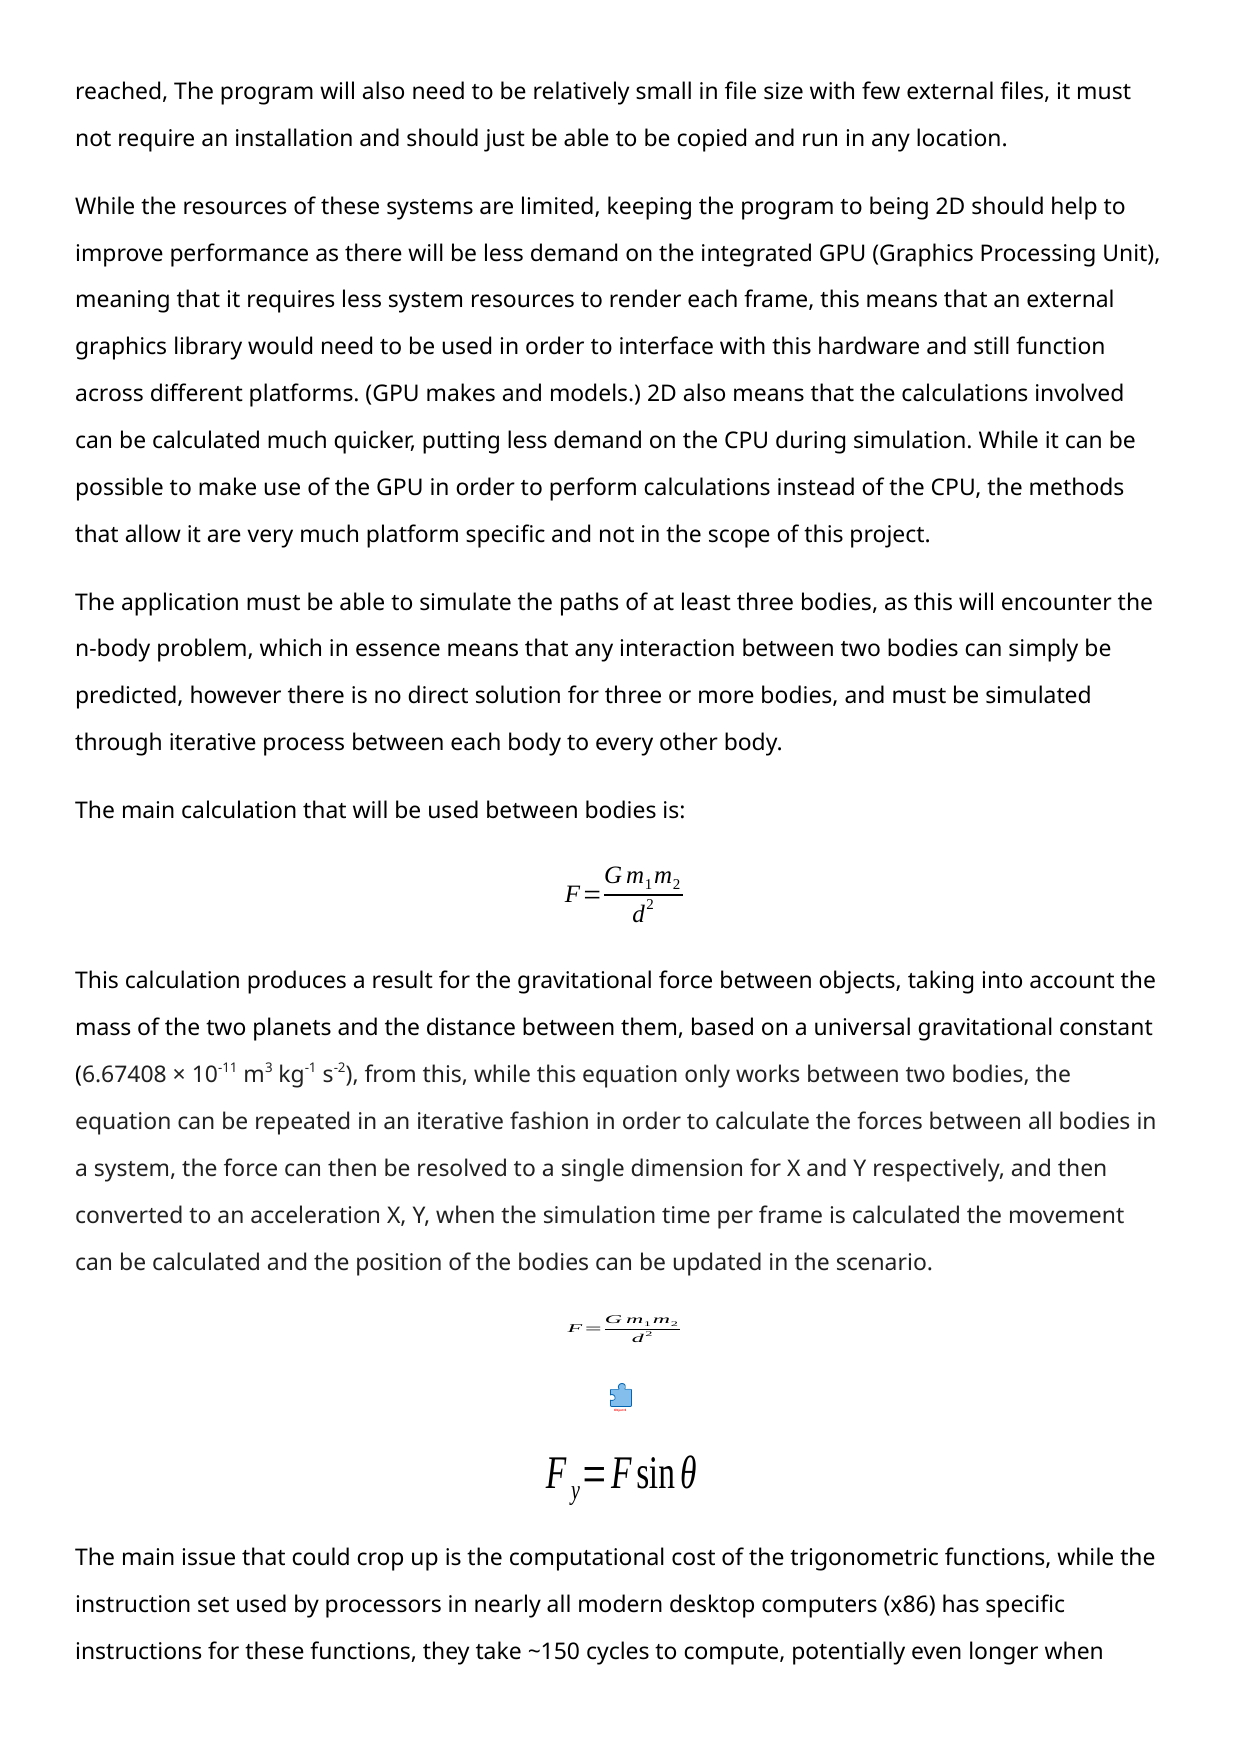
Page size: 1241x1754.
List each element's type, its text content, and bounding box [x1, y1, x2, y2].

text This calculation produces a result for the gravitational force between objects, taking into account the mass of the two planets and the distance between them, based on a universal gravitational constant (6.67408 × 10-11 m3 kg-1 s-2), from this, while this equation only works between two bodies, the equation can be repeated in an iterative fashion in order to calculate the forces between all bodies in a system, the force can then be resolved to a single dimension for X and Y respectively, and then converted to an acceleration X, Y, when the simulation time per frame is calculated the movement can be calculated and the position of the bodies can be updated in the scenario. [75, 964, 1165, 1277]
text While the resources of these systems are limited, keeping the program to being 2D should help to improve performance as there will be less demand on the integrated GPU (Graphics Processing Unit), meaning that it requires less system resources to render each frame, this means that an external graphics library would need to be used in order to interface with this hardware and still function across different platforms. (GPU makes and models.) 2D also means that the calculations involved can be calculated much quicker, putting less demand on the CPU during simulation. While it can be possible to make use of the GPU in order to perform calculations instead of the CPU, the methods that allow it are very much platform specific and not in the scope of this project. [75, 189, 1165, 549]
text The main calculation that will be used between bodies is: [75, 794, 1165, 825]
text The application must be able to simulate the paths of at least three bodies, as this will encounter the n-body problem, which in essence means that any interaction between two bodies can simply be predicted, however there is no direct solution for three or more bodies, and must be simulated through iterative process between each body to every other body. [75, 585, 1165, 757]
text reached, The program will also need to be relatively small in file size with few external files, it must not require an installation and should just be able to be copied and run in any location. [75, 75, 1165, 153]
text The main issue that could crop up is the computational cost of the trigonometric functions, while the instruction set used by processors in nearly all modern desktop computers (x86) has specific instructions for these functions, they take ~150 cycles to compute, potentially even longer when [75, 1541, 1165, 1666]
